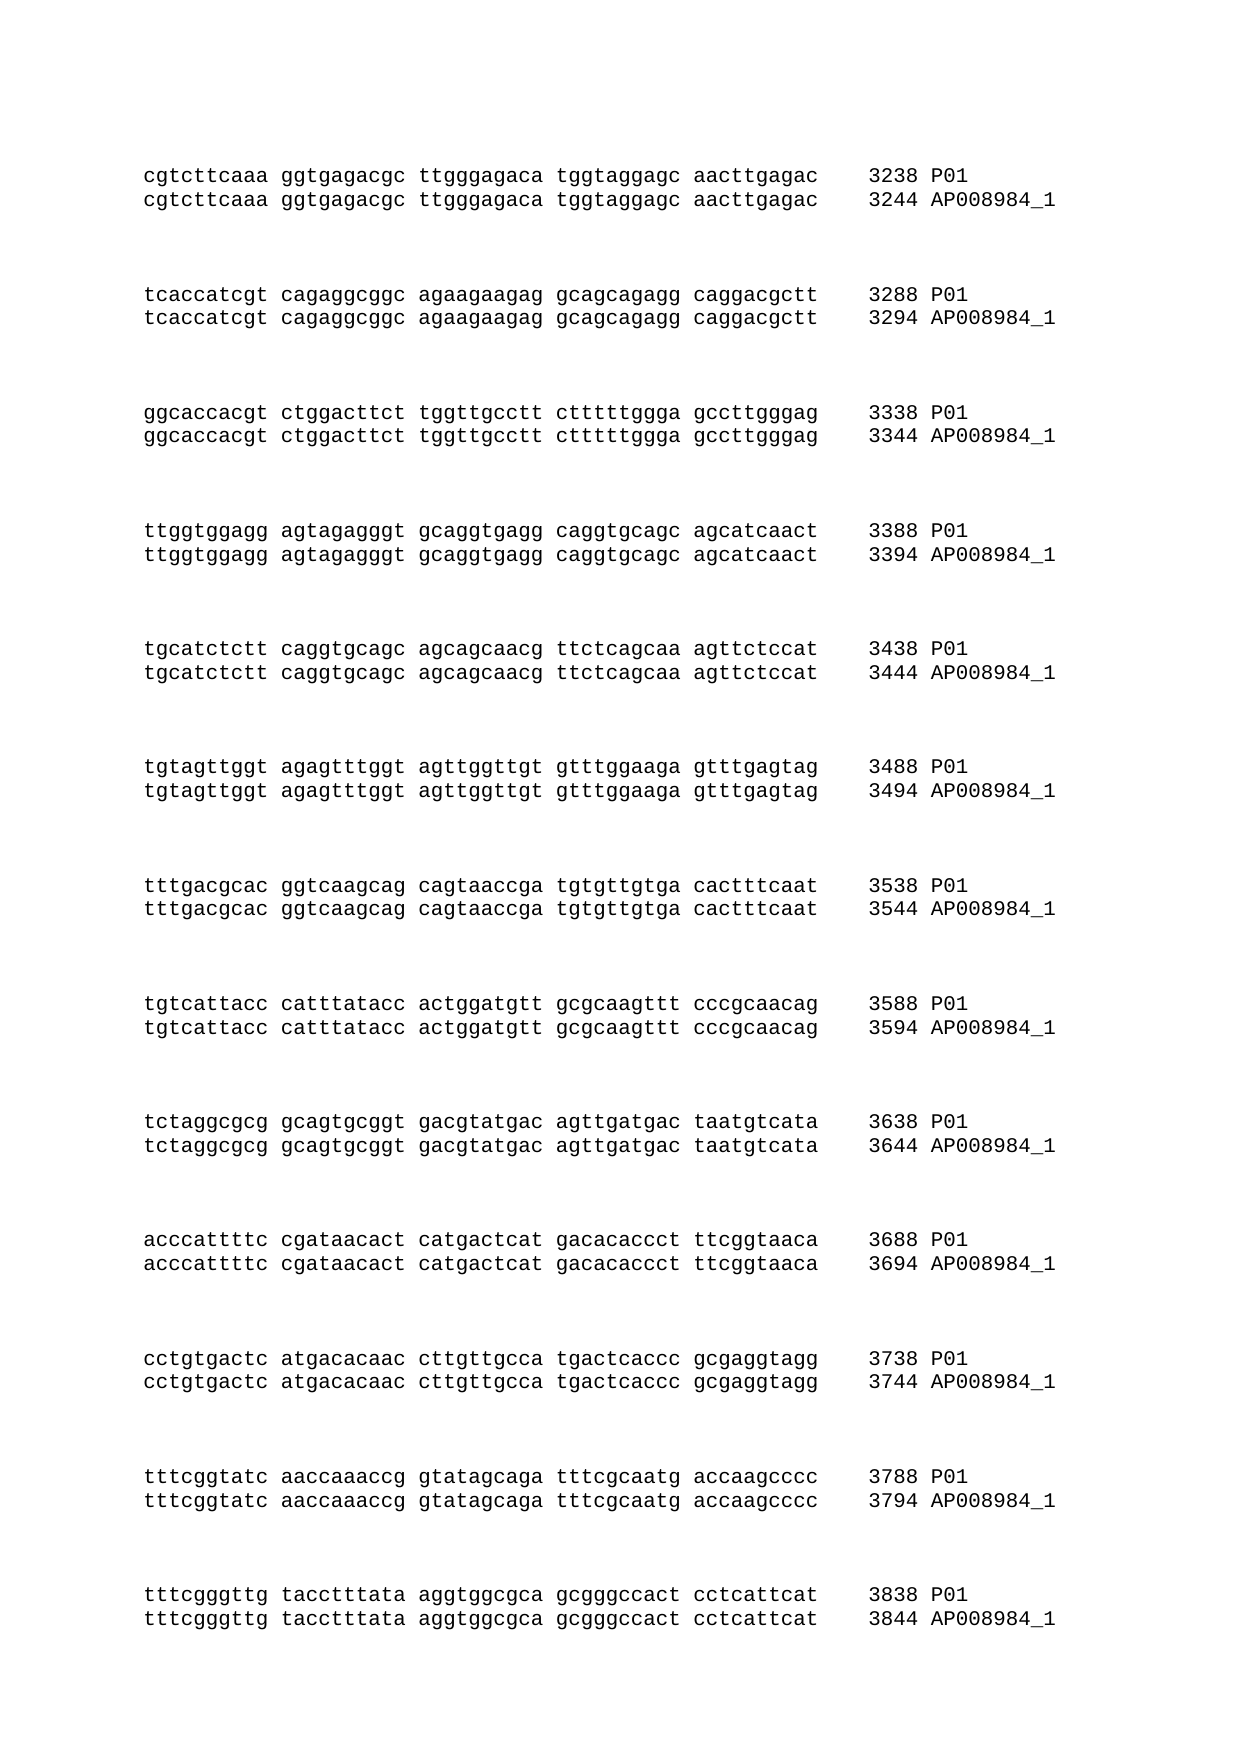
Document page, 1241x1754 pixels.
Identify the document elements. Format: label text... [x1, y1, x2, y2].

text tttcggtatc aaccaaaccg gtatagcaga tttcgcaatg accaagcccc 3788 P01 [118, 1466, 1122, 1489]
text tgtcattacc catttatacc actggatgtt gcgcaagttt cccgcaacag 3594 AP008984_1 [118, 1017, 1122, 1040]
text tttcgggttg tacctttata aggtggcgca gcgggccact cctcattcat 3838 P01 [118, 1584, 1122, 1608]
text tctaggcgcg gcagtgcggt gacgtatgac agttgatgac taatgtcata 3638 P01 [118, 1111, 1122, 1135]
text ttggtggagg agtagagggt gcaggtgagg caggtgcagc agcatcaact 3394 AP008984_1 [118, 544, 1122, 567]
text ggcaccacgt ctggacttct tggttgcctt ctttttggga gccttgggag 3338 P01 [118, 402, 1122, 426]
text ggcaccacgt ctggacttct tggttgcctt ctttttggga gccttgggag 3344 AP008984_1 [118, 426, 1122, 449]
text tcaccatcgt cagaggcggc agaagaagag gcagcagagg caggacgctt 3294 AP008984_1 [118, 307, 1122, 331]
text tttgacgcac ggtcaagcag cagtaaccga tgtgttgtga cactttcaat 3544 AP008984_1 [118, 898, 1122, 922]
text tgtagttggt agagtttggt agttggttgt gtttggaaga gtttgagtag 3494 AP008984_1 [118, 780, 1122, 804]
text tttcgggttg tacctttata aggtggcgca gcgggccact cctcattcat 3844 AP008984_1 [118, 1608, 1122, 1631]
text cgtcttcaaa ggtgagacgc ttgggagaca tggtaggagc aacttgagac 3244 AP008984_1 [118, 189, 1122, 213]
text tcaccatcgt cagaggcggc agaagaagag gcagcagagg caggacgctt 3288 P01 [118, 284, 1122, 307]
text cgtcttcaaa ggtgagacgc ttgggagaca tggtaggagc aacttgagac 3238 P01 [118, 165, 1122, 189]
text tttgacgcac ggtcaagcag cagtaaccga tgtgttgtga cactttcaat 3538 P01 [118, 875, 1122, 898]
text tgtagttggt agagtttggt agttggttgt gtttggaaga gtttgagtag 3488 P01 [118, 757, 1122, 780]
text tgcatctctt caggtgcagc agcagcaacg ttctcagcaa agttctccat 3438 P01 [118, 638, 1122, 662]
text ttggtggagg agtagagggt gcaggtgagg caggtgcagc agcatcaact 3388 P01 [118, 520, 1122, 544]
text cctgtgactc atgacacaac cttgttgcca tgactcaccc gcgaggtagg 3744 AP008984_1 [118, 1371, 1122, 1395]
text cctgtgactc atgacacaac cttgttgcca tgactcaccc gcgaggtagg 3738 P01 [118, 1348, 1122, 1371]
text acccattttc cgataacact catgactcat gacacaccct ttcggtaaca 3688 P01 [118, 1229, 1122, 1253]
text tttcggtatc aaccaaaccg gtatagcaga tttcgcaatg accaagcccc 3794 AP008984_1 [118, 1489, 1122, 1513]
text tctaggcgcg gcagtgcggt gacgtatgac agttgatgac taatgtcata 3644 AP008984_1 [118, 1135, 1122, 1158]
text tgcatctctt caggtgcagc agcagcaacg ttctcagcaa agttctccat 3444 AP008984_1 [118, 662, 1122, 686]
text tgtcattacc catttatacc actggatgtt gcgcaagttt cccgcaacag 3588 P01 [118, 993, 1122, 1017]
text acccattttc cgataacact catgactcat gacacaccct ttcggtaaca 3694 AP008984_1 [118, 1253, 1122, 1277]
